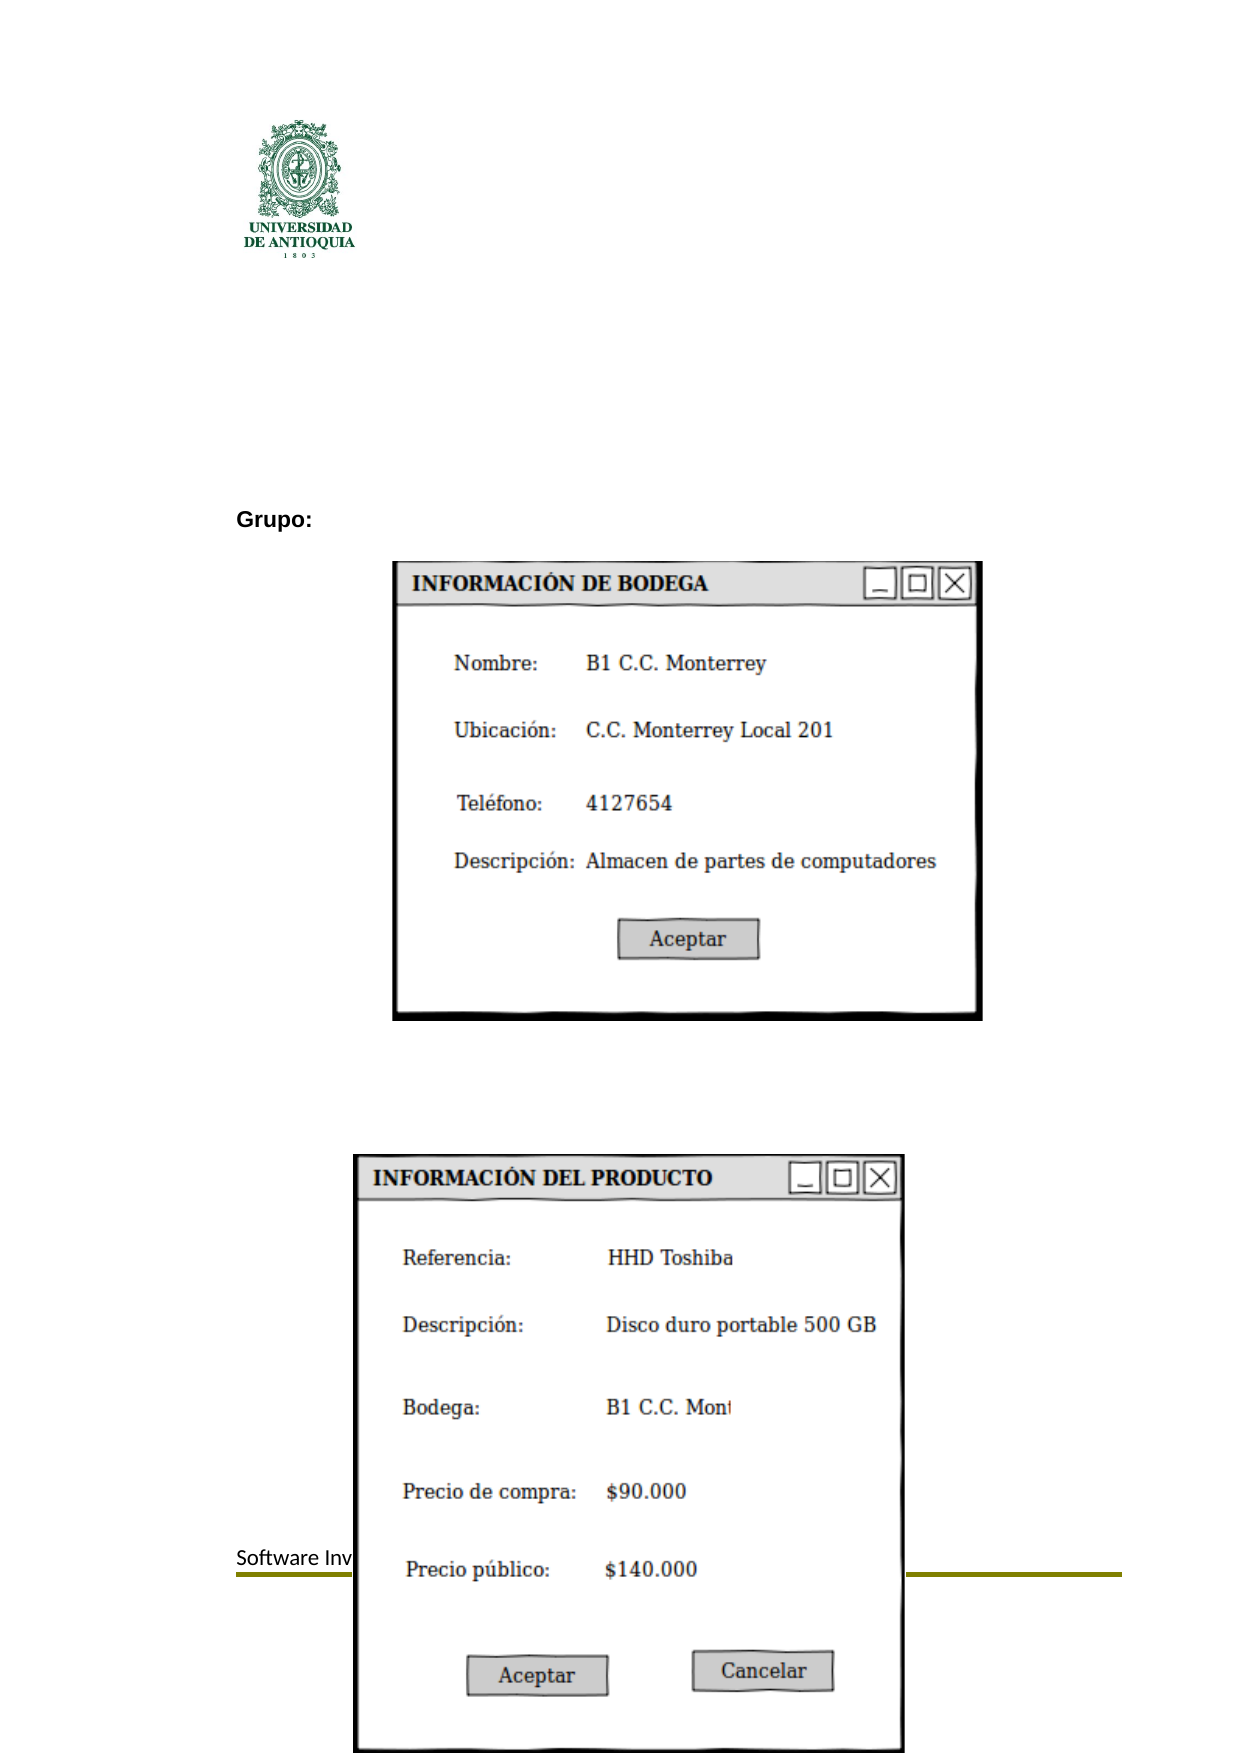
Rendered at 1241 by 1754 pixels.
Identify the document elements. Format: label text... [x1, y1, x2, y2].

picture [240, 117, 359, 258]
picture [353, 1154, 905, 1753]
picture [392, 561, 983, 1021]
text Grupo: [236, 506, 1122, 532]
